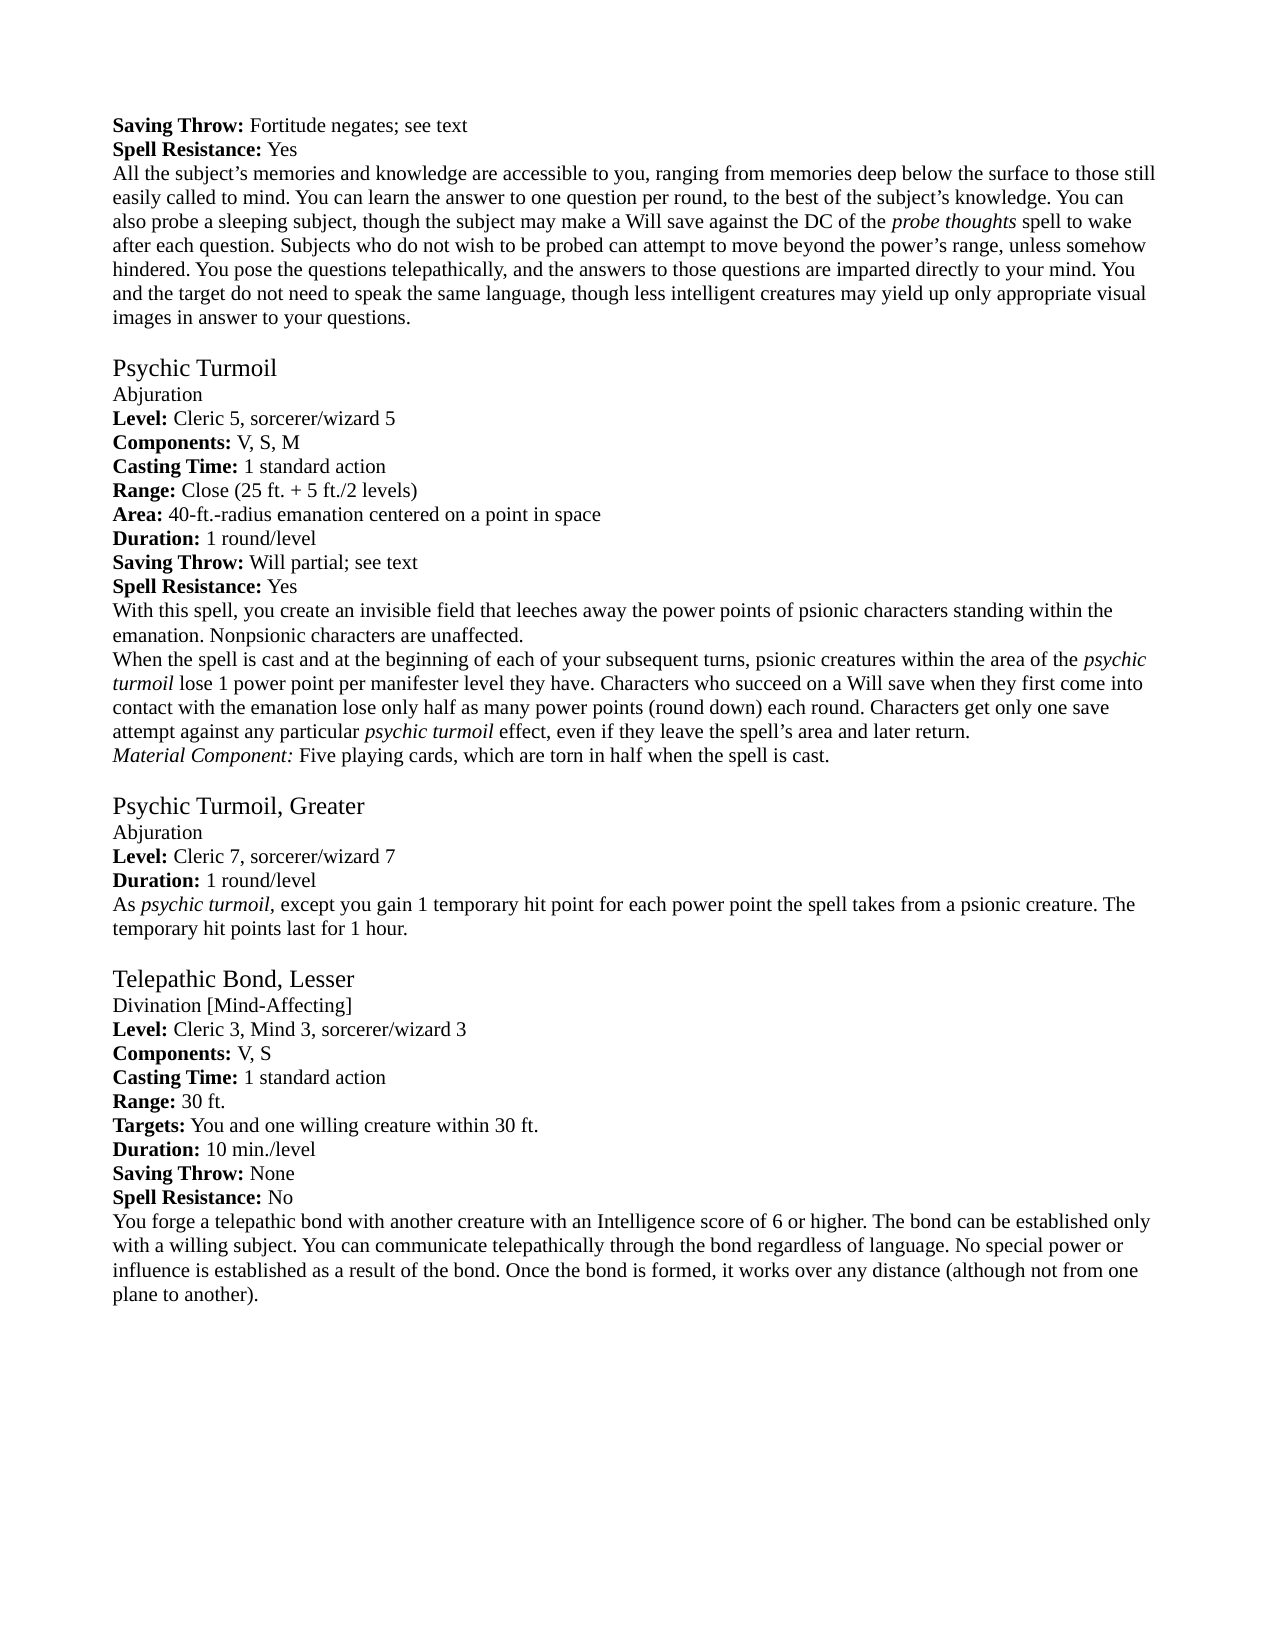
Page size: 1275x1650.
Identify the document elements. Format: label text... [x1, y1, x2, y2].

text Saving Throw: None [112, 1161, 1162, 1185]
text Range: Close (25 ft. + 5 ft./2 levels) [112, 478, 1162, 502]
text As psychic turmoil, except you gain 1 temporary hit point for each power point the spell takes from a psionic creature. The temporary hit points last for 1 hour. [112, 892, 1162, 940]
text Level: Cleric 7, sorcerer/wizard 7 [112, 844, 1162, 868]
subtitle Psychic Turmoil, Greater [112, 791, 1162, 820]
text Area: 40-ft.-radius emanation centered on a point in space [112, 502, 1162, 526]
text Saving Throw: Will partial; see text [112, 550, 1162, 574]
text Casting Time: 1 standard action [112, 454, 1162, 478]
text Components: V, S [112, 1041, 1162, 1065]
text Spell Resistance: Yes [112, 137, 1162, 161]
text Saving Throw: Fortitude negates; see text [112, 112, 1162, 137]
text Range: 30 ft. [112, 1089, 1162, 1113]
text When the spell is cast and at the beginning of each of your subsequent turns, psionic creatures within the area of the psychic turmoil lose 1 power point per manifester level they have. Characters who succeed on a Will save when they first come into contact with the emanation lose only half as many power points (round down) each round. Characters get only one save attempt against any particular psychic turmoil effect, even if they leave the spell’s area and later return. [112, 647, 1162, 743]
text With this spell, you create an invisible field that leeches away the power points of psionic characters standing within the emanation. Nonpsionic characters are unaffected. [112, 598, 1162, 647]
text Duration: 1 round/level [112, 868, 1162, 892]
text All the subject’s memories and knowledge are accessible to you, ranging from memories deep below the surface to those still easily called to mind. You can learn the answer to one question per round, to the best of the subject’s knowledge. You can also probe a sleeping subject, though the subject may make a Will save against the DC of the probe thoughts spell to wake after each question. Subjects who do not wish to be probed can attempt to move beyond the power’s range, unless somehow hindered. You pose the questions telepathically, and the answers to those questions are imparted directly to your mind. You and the target do not need to speak the same language, though less intelligent creatures may yield up only appropriate visual images in answer to your questions. [112, 161, 1162, 329]
subtitle Psychic Turmoil [112, 353, 1162, 382]
subtitle Telepathic Bond, Lesser [112, 964, 1162, 993]
text Components: V, S, M [112, 430, 1162, 454]
text Material Component: Five playing cards, which are torn in half when the spell is cast. [112, 743, 1162, 767]
text Spell Resistance: Yes [112, 574, 1162, 598]
text Level: Cleric 5, sorcerer/wizard 5 [112, 406, 1162, 430]
text Casting Time: 1 standard action [112, 1065, 1162, 1089]
text You forge a telepathic bond with another creature with an Intelligence score of 6 or higher. The bond can be established only with a willing subject. You can communicate telepathically through the bond regardless of language. No special power or influence is established as a result of the bond. Once the bond is formed, it works over any distance (although not from one plane to another). [112, 1209, 1162, 1306]
text Duration: 1 round/level [112, 526, 1162, 550]
text Abjuration [112, 382, 1162, 406]
text Duration: 10 min./level [112, 1137, 1162, 1161]
text Targets: You and one willing creature within 30 ft. [112, 1113, 1162, 1137]
text Spell Resistance: No [112, 1185, 1162, 1209]
text Level: Cleric 3, Mind 3, sorcerer/wizard 3 [112, 1017, 1162, 1041]
text Abjuration [112, 820, 1162, 844]
text Divination [Mind-Affecting] [112, 993, 1162, 1017]
